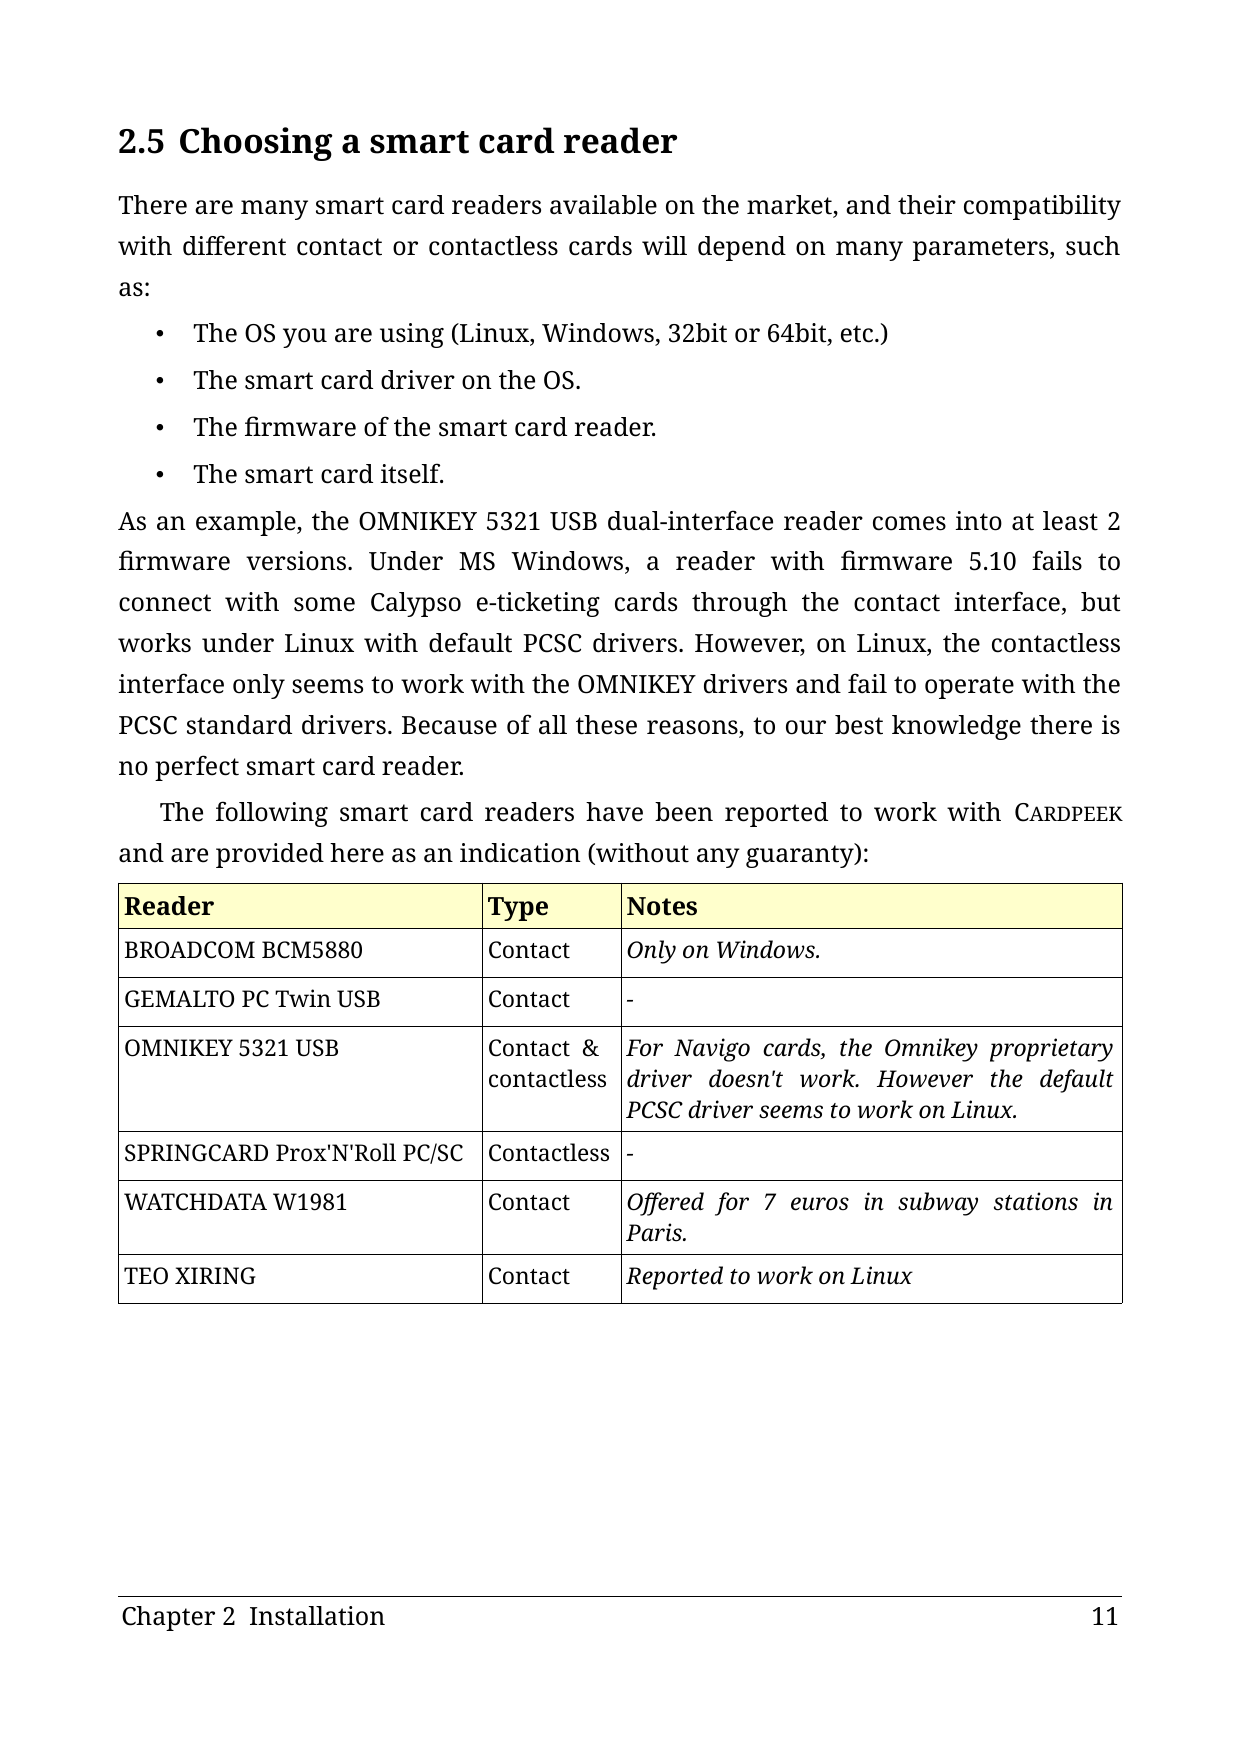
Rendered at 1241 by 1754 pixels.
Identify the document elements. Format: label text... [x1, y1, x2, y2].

table_cell WATCHDATA W1981 [119, 1181, 482, 1254]
subtitle Choosing a smart card reader [118, 118, 1122, 163]
table_cell SPRINGCARD Prox'N'Roll PC/SC [119, 1132, 482, 1180]
list The smart card driver on the OS. [156, 363, 1122, 397]
table_cell Contact [483, 978, 621, 1026]
table_cell Contact [483, 929, 621, 977]
table_header Type [483, 884, 621, 928]
table_cell OMNIKEY 5321 USB [119, 1027, 482, 1131]
list The firmware of the smart card reader. [156, 410, 1122, 444]
table_cell For Navigo cards, the Omnikey proprietary driver doesn't work. However the default PCSC driver seems to work on Linux. [622, 1027, 1122, 1131]
table_cell Contact [483, 1181, 621, 1254]
table_cell Only on Windows. [622, 929, 1122, 977]
list The smart card itself. [156, 456, 1122, 491]
text There are many smart card readers available on the market, and their compatibility with different contact or contactless cards will depend on many parameters, such as: [118, 188, 1122, 303]
table_cell BROADCOM BCM5880 [119, 929, 482, 977]
table_cell Contact [483, 1255, 621, 1303]
table_header Notes [622, 884, 1122, 928]
text As an example, the OMNIKEY 5321 USB dual-interface reader comes into at least 2 firmware versions. Under MS Windows, a reader with firmware 5.10 fails to connect with some Calypso e-ticketing cards through the contact interface, but works under Linux with default PCSC drivers. However, on Linux, the contactless interface only seems to work with the OMNIKEY drivers and fail to operate with the PCSC standard drivers. Because of all these reasons, to our best knowledge there is no perfect smart card reader. [118, 503, 1122, 782]
table_cell Contact & contactless [483, 1027, 621, 1131]
table_cell Offered for 7 euros in subway stations in Paris. [622, 1181, 1122, 1254]
table_cell Contactless [483, 1132, 621, 1180]
table_header Reader [119, 884, 482, 928]
table_cell - [622, 978, 1122, 1026]
list The OS you are using (Linux, Windows, 32bit or 64bit, etc.) [156, 316, 1122, 350]
table_cell - [622, 1132, 1122, 1180]
table_cell Reported to work on Linux [622, 1255, 1122, 1303]
table_cell GEMALTO PC Twin USB [119, 978, 482, 1026]
text The following smart card readers have been reported to work with Cardpeek and are provided here as an indication (without any guaranty): [118, 795, 1122, 870]
table_cell TEO XIRING [119, 1255, 482, 1303]
